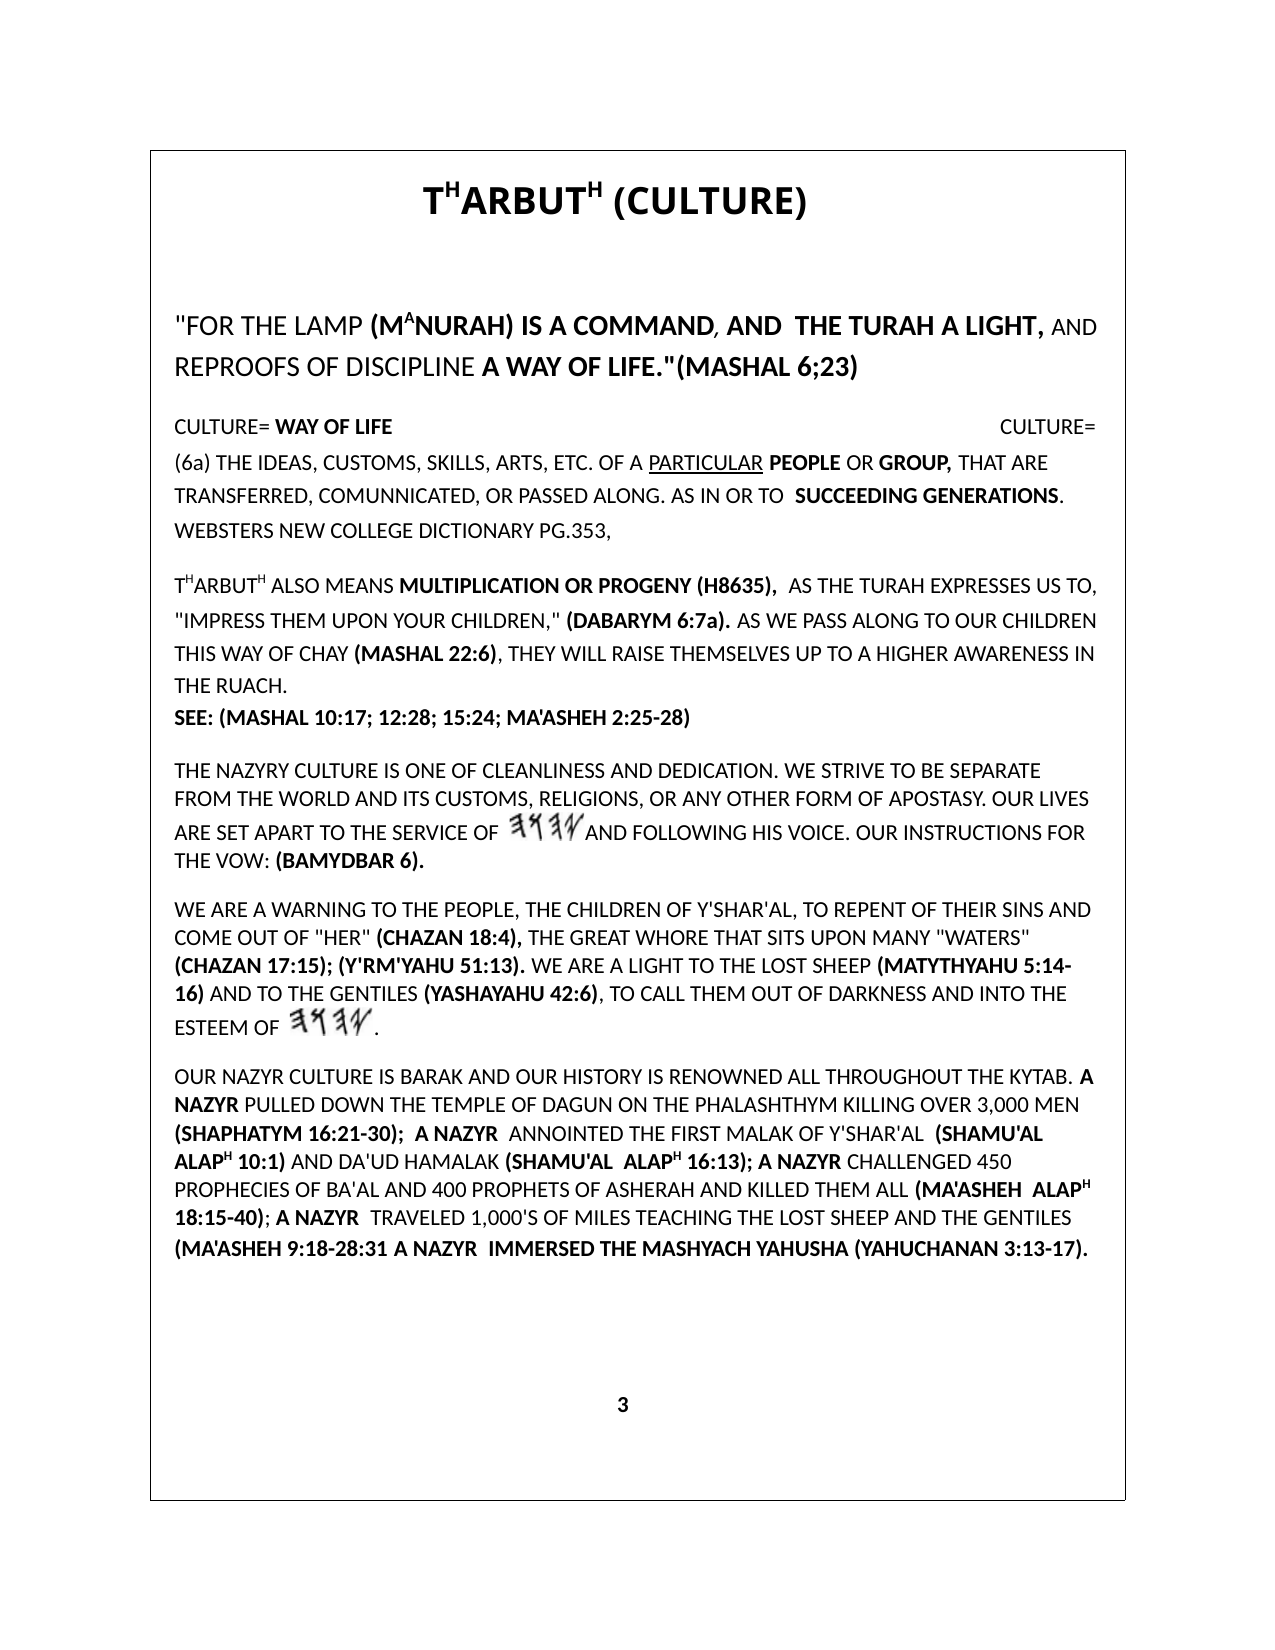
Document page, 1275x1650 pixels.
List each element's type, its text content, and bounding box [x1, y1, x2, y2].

text 3 [174, 1390, 1101, 1418]
text CULTURE= WAY OF LIFE CULTURE= (6a) THE IDEAS, CUSTOMS, SKILLS, ARTS, ETC. OF A PARTICULAR PEOPLE OR GROUP, THAT ARE TRANSFERRED, COMUNNICATED, OR PASSED ALONG. AS IN OR TO SUCCEEDING GENERATIONS. WEBSTERS NEW COLLEGE DICTIONARY PG.353, [174, 410, 1101, 545]
text WE ARE A WARNING TO THE PEOPLE, THE CHILDREN OF Y'SHAR'AL, TO REPENT OF THEIR SINS AND COME OUT OF "HER" (CHAZAN 18:4), THE GREAT WHORE THAT SITS UPON MANY "WATERS" (CHAZAN 17:15); (Y'RM'YAHU 51:13). WE ARE A LIGHT TO THE LOST SHEEP (MATYTHYAHU 5:14-16) AND TO THE GENTILES (YASHAYAHU 42:6), TO CALL THEM OUT OF DARKNESS AND INTO THE ESTEEM OF .. [174, 895, 1101, 1041]
text THARBUTH (CULTURE) [174, 174, 1101, 225]
text THARBUTH ALSO MEANS MULTIPLICATION OR PROGENY (H8635), AS THE TURAH EXPRESSES US TO, "IMPRESS THEM UPON YOUR CHILDREN," (DABARYM 6:7a). AS WE PASS ALONG TO OUR CHILDREN THIS WAY OF CHAY (MASHAL 22:6), THEY WILL RAISE THEMSELVES UP TO A HIGHER AWARENESS IN THE RUACH. SEE: (MASHAL 10:17; 12:28; 15:24; MA'ASHEH 2:25-28) [174, 571, 1101, 731]
text THE NAZYRY CULTURE IS ONE OF CLEANLINESS AND DEDICATION. WE STRIVE TO BE SEPARATE FROM THE WORLD AND ITS CUSTOMS, RELIGIONS, OR ANY OTHER FORM OF APOSTASY. OUR LIVES ARE SET APART TO THE SERVICE OF AND FOLLOWING HIS VOICE. OUR INSTRUCTIONS FOR THE VOW: (BAMYDBAR 6). [174, 756, 1101, 874]
text "FOR THE LAMP (MANURAH) IS A COMMAND, AND THE TURAH A LIGHT, AND REPROOFS OF DISCIPLINE A WAY OF LIFE."(MASHAL 6;23) [174, 307, 1101, 384]
text OUR NAZYR CULTURE IS BARAK AND OUR HISTORY IS RENOWNED ALL THROUGHOUT THE KYTAB. A NAZYR PULLED DOWN THE TEMPLE OF DAGUN ON THE PHALASHTHYM KILLING OVER 3,000 MEN (SHAPHATYM 16:21-30); A NAZYR ANNOINTED THE FIRST MALAK OF Y'SHAR'AL (SHAMU'AL ALAPH 10:1) AND DA'UD HAMALAK (SHAMU'AL ALAPH 16:13); A NAZYR CHALLENGED 450 PROPHECIES OF BA'AL AND 400 PROPHETS OF ASHERAH AND KILLED THEM ALL (MA'ASHEH ALAPH 18:15-40); A NAZYR TRAVELED 1,000'S OF MILES TEACHING THE LOST SHEEP AND THE GENTILES (MA'ASHEH 9:18-28:31 A NAZYR IMMERSED THE MASHYACH YAHUSHA (YAHUCHANAN 3:13-17). [174, 1062, 1101, 1263]
